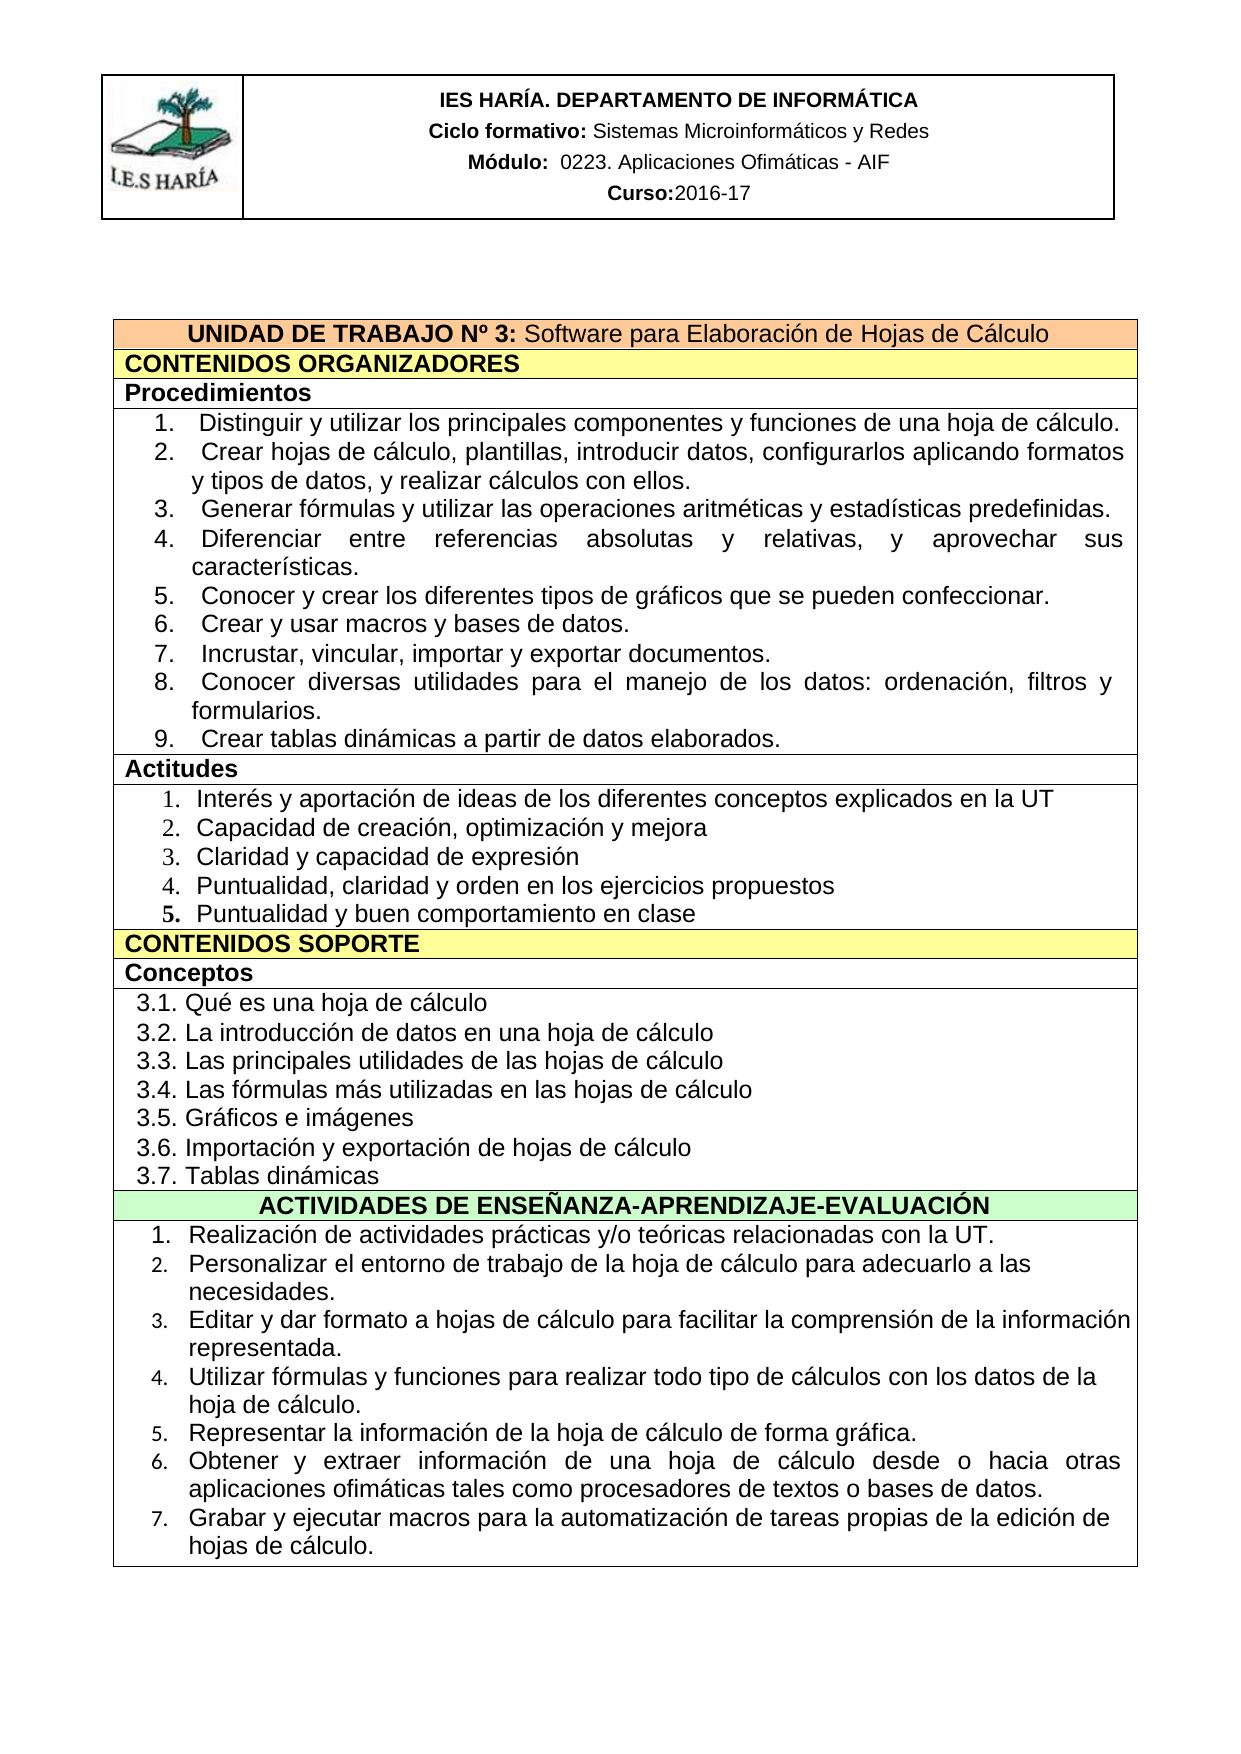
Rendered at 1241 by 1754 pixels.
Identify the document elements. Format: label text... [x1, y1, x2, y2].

table_cell CONTENIDOS SOPORTE [114, 930, 1137, 958]
table_cell CONTENIDOS ORGANIZADORES [114, 350, 1137, 378]
table_header UNIDAD DE TRABAJO Nº 3: Software para Elaboración de Hojas de Cálculo [114, 320, 1137, 348]
table_cell 3.1. Qué es una hoja de cálculo 3.2. La introducción de datos en una hoja de cálculo 3.3. Las principales utilidades de las hojas de cálculo 3.4. Las fórmulas más utilizadas en las hojas de cálculo 3.5. Gráficos e imágenes 3.6. Importación y exportación de hojas de cálculo 3.7. Tablas dinámicas [114, 989, 1137, 1190]
table_cell 1. Interés y aportación de ideas de los diferentes conceptos explicados en la UT 2. Capacidad de creación, optimización y mejora 3. Claridad y capacidad de expresión 4. Puntualidad, claridad y orden en los ejercicios propuestos 5. Puntualidad y buen comportamiento en clase [114, 785, 1137, 929]
table_cell 1. Distinguir y utilizar los principales componentes y funciones de una hoja de cálculo. 2. Crear hojas de cálculo, plantillas, introducir datos, configurarlos aplicando formatos y tipos de datos, y realizar cálculos con ellos. 3. Generar fórmulas y utilizar las operaciones aritméticas y estadísticas predefinidas. 4. Diferenciar entre referencias absolutas y relativas, y aprovechar sus características. 5. Conocer y crear los diferentes tipos de gráficos que se pueden confeccionar. 6. Crear y usar macros y bases de datos. 7. Incrustar, vincular, importar y exportar documentos. 8. Conocer diversas utilidades para el manejo de los datos: ordenación, filtros y formularios. 9. Crear tablas dinámicas a partir de datos elaborados. [114, 409, 1137, 754]
table_cell Realización de actividades prácticas y/o teóricas relacionadas con la UT. Personalizar el entorno de trabajo de la hoja de cálculo para adecuarlo a las necesidades. Editar y dar formato a hojas de cálculo para facilitar la comprensión de la información representada. Utilizar fórmulas y funciones para realizar todo tipo de cálculos con los datos de la hoja de cálculo. Representar la información de la hoja de cálculo de forma gráfica. Obtener y extraer información de una hoja de cálculo desde o hacia otras aplicaciones ofimáticas tales como procesadores de textos o bases de datos. Grabar y ejecutar macros para la automatización de tareas propias de la edición de hojas de cálculo. [114, 1221, 1137, 1566]
picture [107, 81, 238, 191]
table_cell Conceptos [114, 959, 1137, 988]
table_cell Procedimientos [114, 379, 1137, 408]
table_cell Actitudes [114, 755, 1137, 784]
table_cell ACTIVIDADES DE ENSEÑANZA-APRENDIZAJE-EVALUACIÓN [114, 1191, 1137, 1220]
